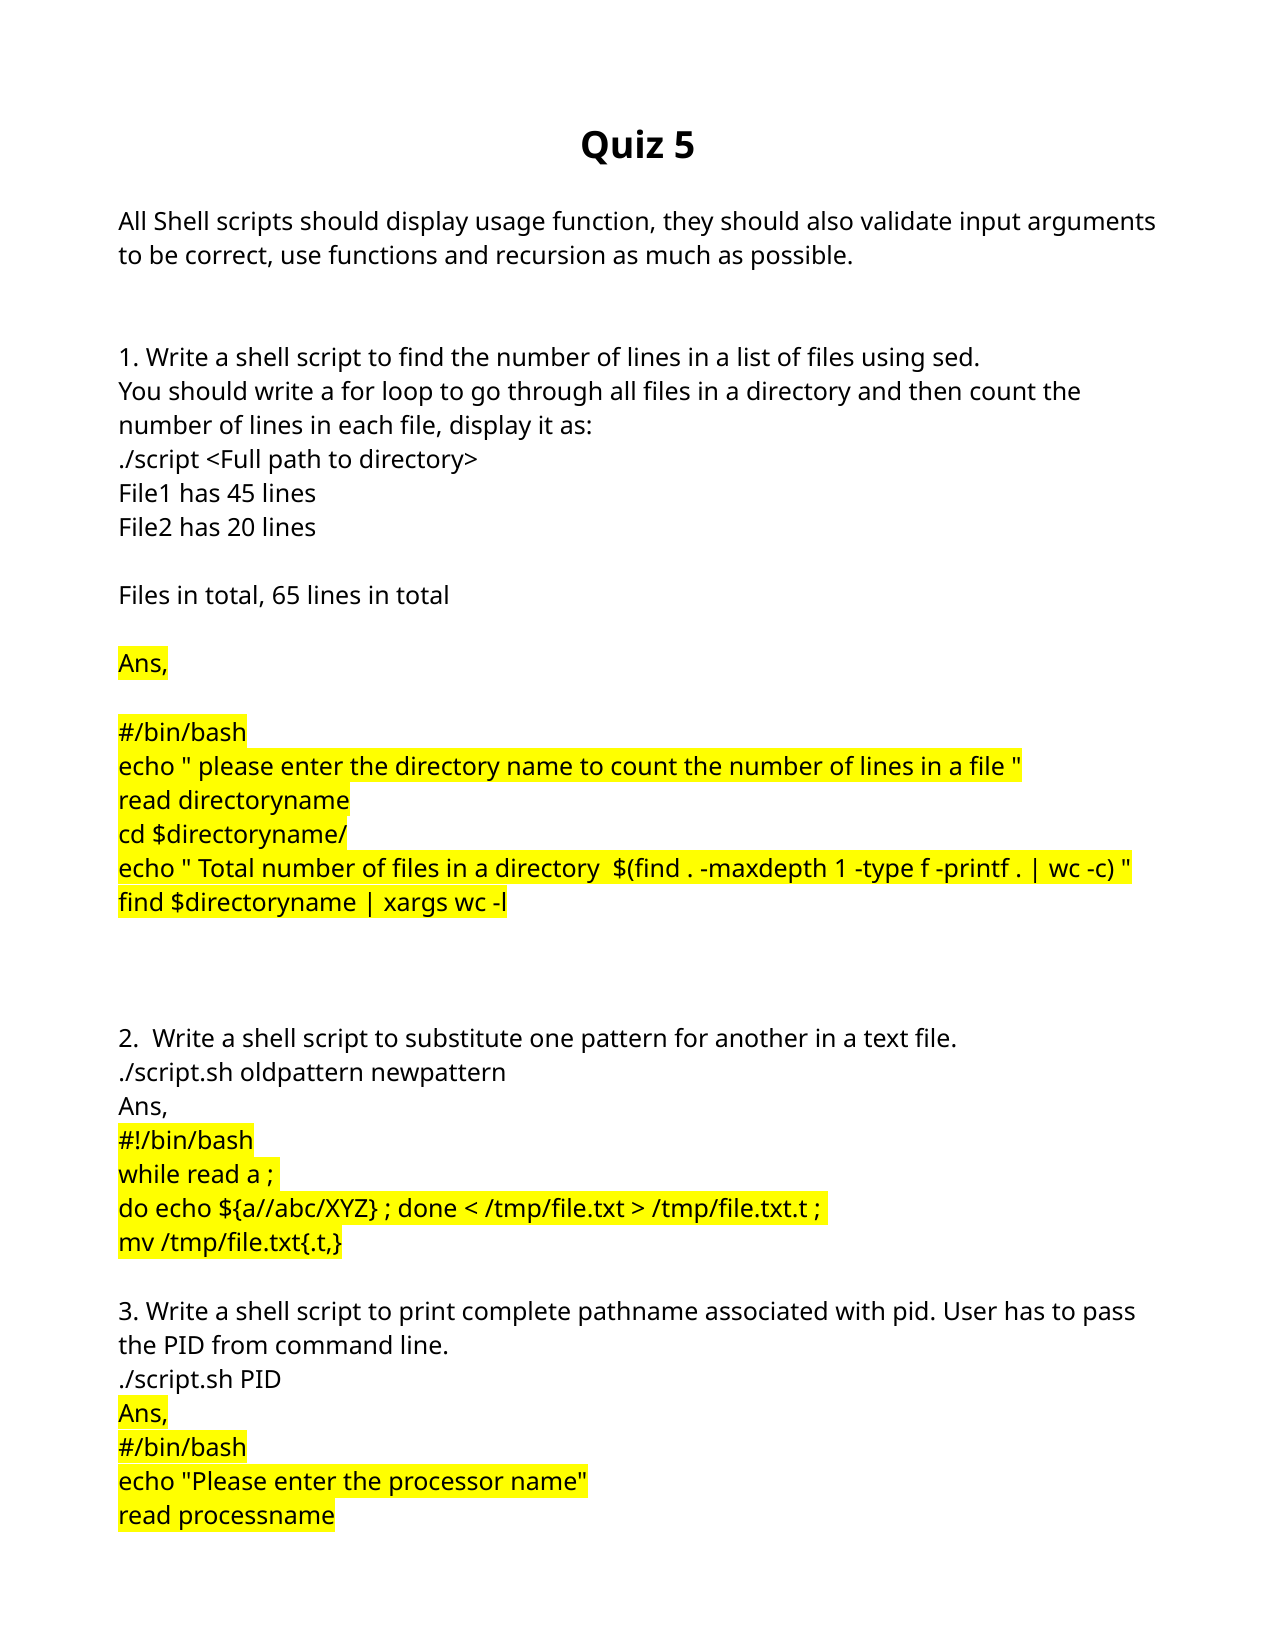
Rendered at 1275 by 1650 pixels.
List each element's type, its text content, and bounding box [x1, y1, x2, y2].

text #/bin/bash [118, 714, 1157, 748]
text Ans, [118, 646, 1157, 680]
text #/bin/bash [118, 1429, 1157, 1463]
text echo " please enter the directory name to count the number of lines in a file " [118, 748, 1157, 782]
text #!/bin/bash [118, 1123, 1157, 1157]
text Ans, [118, 1395, 1157, 1429]
text Files in total, 65 lines in total [118, 578, 1157, 612]
text ./script <Full path to directory> [118, 442, 1157, 476]
text File2 has 20 lines [118, 510, 1157, 544]
text cd $directoryname/ [118, 816, 1157, 850]
text while read a ; [118, 1157, 1157, 1191]
text Ans, [118, 1089, 1157, 1123]
text 1. Write a shell script to find the number of lines in a list of files using sed. [118, 339, 1157, 373]
text echo " Total number of files in a directory $(find . -maxdepth 1 -type f -printf . | wc -c) " [118, 850, 1157, 884]
text read processname [118, 1498, 1157, 1532]
text 3. Write a shell script to print complete pathname associated with pid. User has to pass the PID from command line. [118, 1293, 1157, 1361]
text echo "Please enter the processor name" [118, 1463, 1157, 1498]
text read directoryname [118, 782, 1157, 816]
text ./script.sh oldpattern newpattern [118, 1055, 1157, 1089]
text You should write a for loop to go through all files in a directory and then count the number of lines in each file, display it as: [118, 373, 1157, 442]
text 2. Write a shell script to substitute one pattern for another in a text file. [118, 1021, 1157, 1055]
text ./script.sh PID [118, 1361, 1157, 1395]
text do echo ${a//abc/XYZ} ; done < /tmp/file.txt > /tmp/file.txt.t ; [118, 1191, 1157, 1225]
text find $directoryname | xargs wc -l [118, 884, 1157, 918]
text All Shell scripts should display usage function, they should also validate input arguments to be correct, use functions and recursion as much as possible. [118, 203, 1157, 271]
text Quiz 5 [118, 118, 1157, 169]
text mv /tmp/file.txt{.t,} [118, 1225, 1157, 1259]
text File1 has 45 lines [118, 476, 1157, 510]
